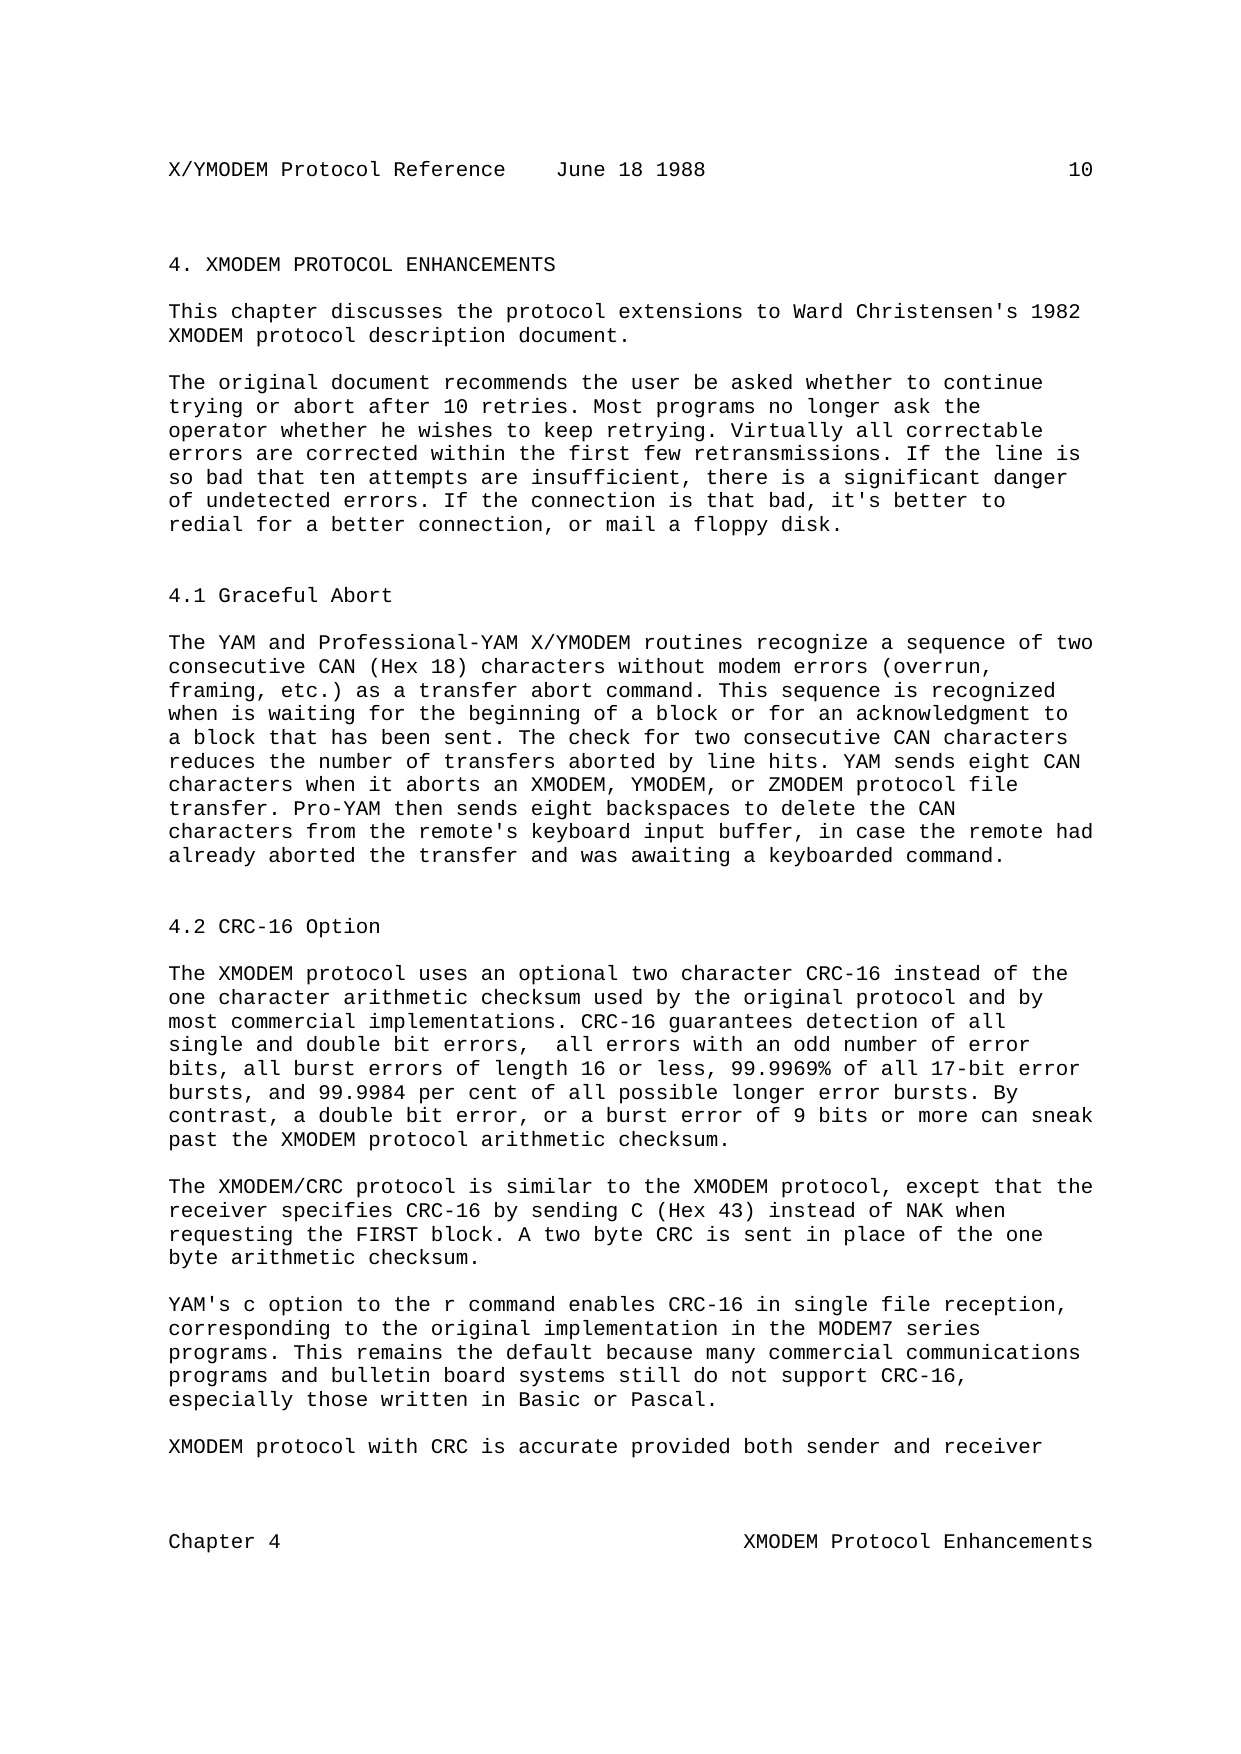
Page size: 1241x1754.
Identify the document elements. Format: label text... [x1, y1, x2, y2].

text X/YMODEM Protocol Reference June 18 1988 10 4. XMODEM PROTOCOL ENHANCEMENTS This chapter discusses the protocol extensions to Ward Christensen's 1982 XMODEM protocol description document. The original document recommends the user be asked whether to continue trying or abort after 10 retries. Most programs no longer ask the operator whether he wishes to keep retrying. Virtually all correctable errors are corrected within the first few retransmissions. If the line is so bad that ten attempts are insufficient, there is a significant danger of undetected errors. If the connection is that bad, it's better to redial for a better connection, or mail a floppy disk. 4.1 Graceful Abort The YAM and Professional-YAM X/YMODEM routines recognize a sequence of two consecutive CAN (Hex 18) characters without modem errors (overrun, framing, etc.) as a transfer abort command. This sequence is recognized when is waiting for the beginning of a block or for an acknowledgment to a block that has been sent. The check for two consecutive CAN characters reduces the number of transfers aborted by line hits. YAM sends eight CAN characters when it aborts an XMODEM, YMODEM, or ZMODEM protocol file transfer. Pro-YAM then sends eight backspaces to delete the CAN characters from the remote's keyboard input buffer, in case the remote had already aborted the transfer and was awaiting a keyboarded command. 4.2 CRC-16 Option The XMODEM protocol uses an optional two character CRC-16 instead of the one character arithmetic checksum used by the original protocol and by most commercial implementations. CRC-16 guarantees detection of all single and double bit errors, all errors with an odd number of error bits, all burst errors of length 16 or less, 99.9969% of all 17-bit error bursts, and 99.9984 per cent of all possible longer error bursts. By contrast, a double bit error, or a burst error of 9 bits or more can sneak past the XMODEM protocol arithmetic checksum. The XMODEM/CRC protocol is similar to the XMODEM protocol, except that the receiver specifies CRC-16 by sending C (Hex 43) instead of NAK when requesting the FIRST block. A two byte CRC is sent in place of the one byte arithmetic checksum. YAM's c option to the r command enables CRC-16 in single file reception, corresponding to the original implementation in the MODEM7 series programs. This remains the default because many commercial communications programs and bulletin board systems still do not support CRC-16, especially those written in Basic or Pascal. XMODEM protocol with CRC is accurate provided both sender and receiver Chapter 4 XMODEM Protocol Enhancements [118, 88, 1122, 1649]
